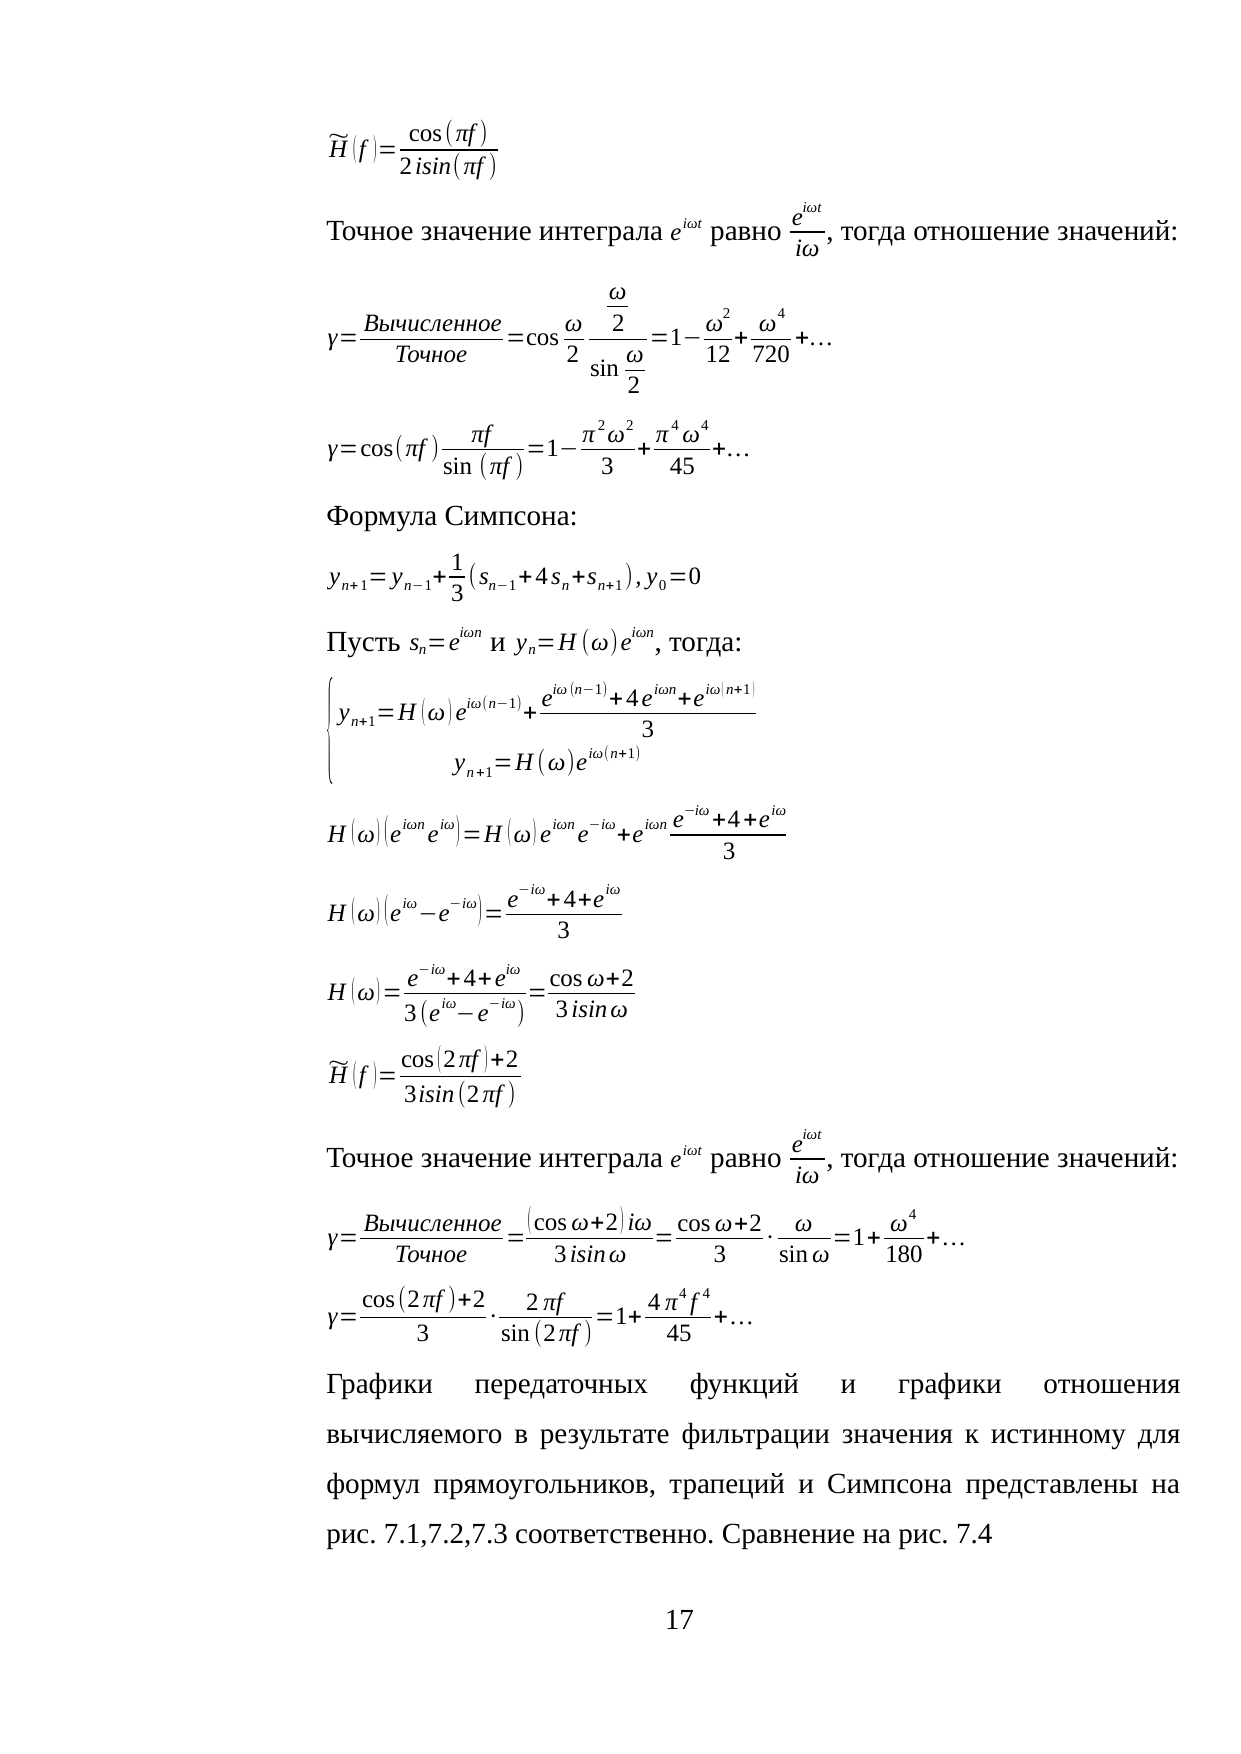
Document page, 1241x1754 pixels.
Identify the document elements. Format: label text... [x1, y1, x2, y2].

list Графики передаточных функций и графики отношения вычисляемого в результате фильтрации значения к истинному для формул прямоугольников, трапеций и Симпсона представлены на рис. 7.1,7.2,7.3 соответственно. Сравнение на рис. 7.4 [288, 1366, 1181, 1550]
list Точное значение интеграла равно , тогда отношение значений: [288, 198, 1181, 261]
list Пусть и , тогда: [288, 624, 1181, 659]
list Формула Симпсона: [288, 498, 1181, 531]
list Точное значение интеграла равно , тогда отношение значений: [288, 1126, 1181, 1188]
